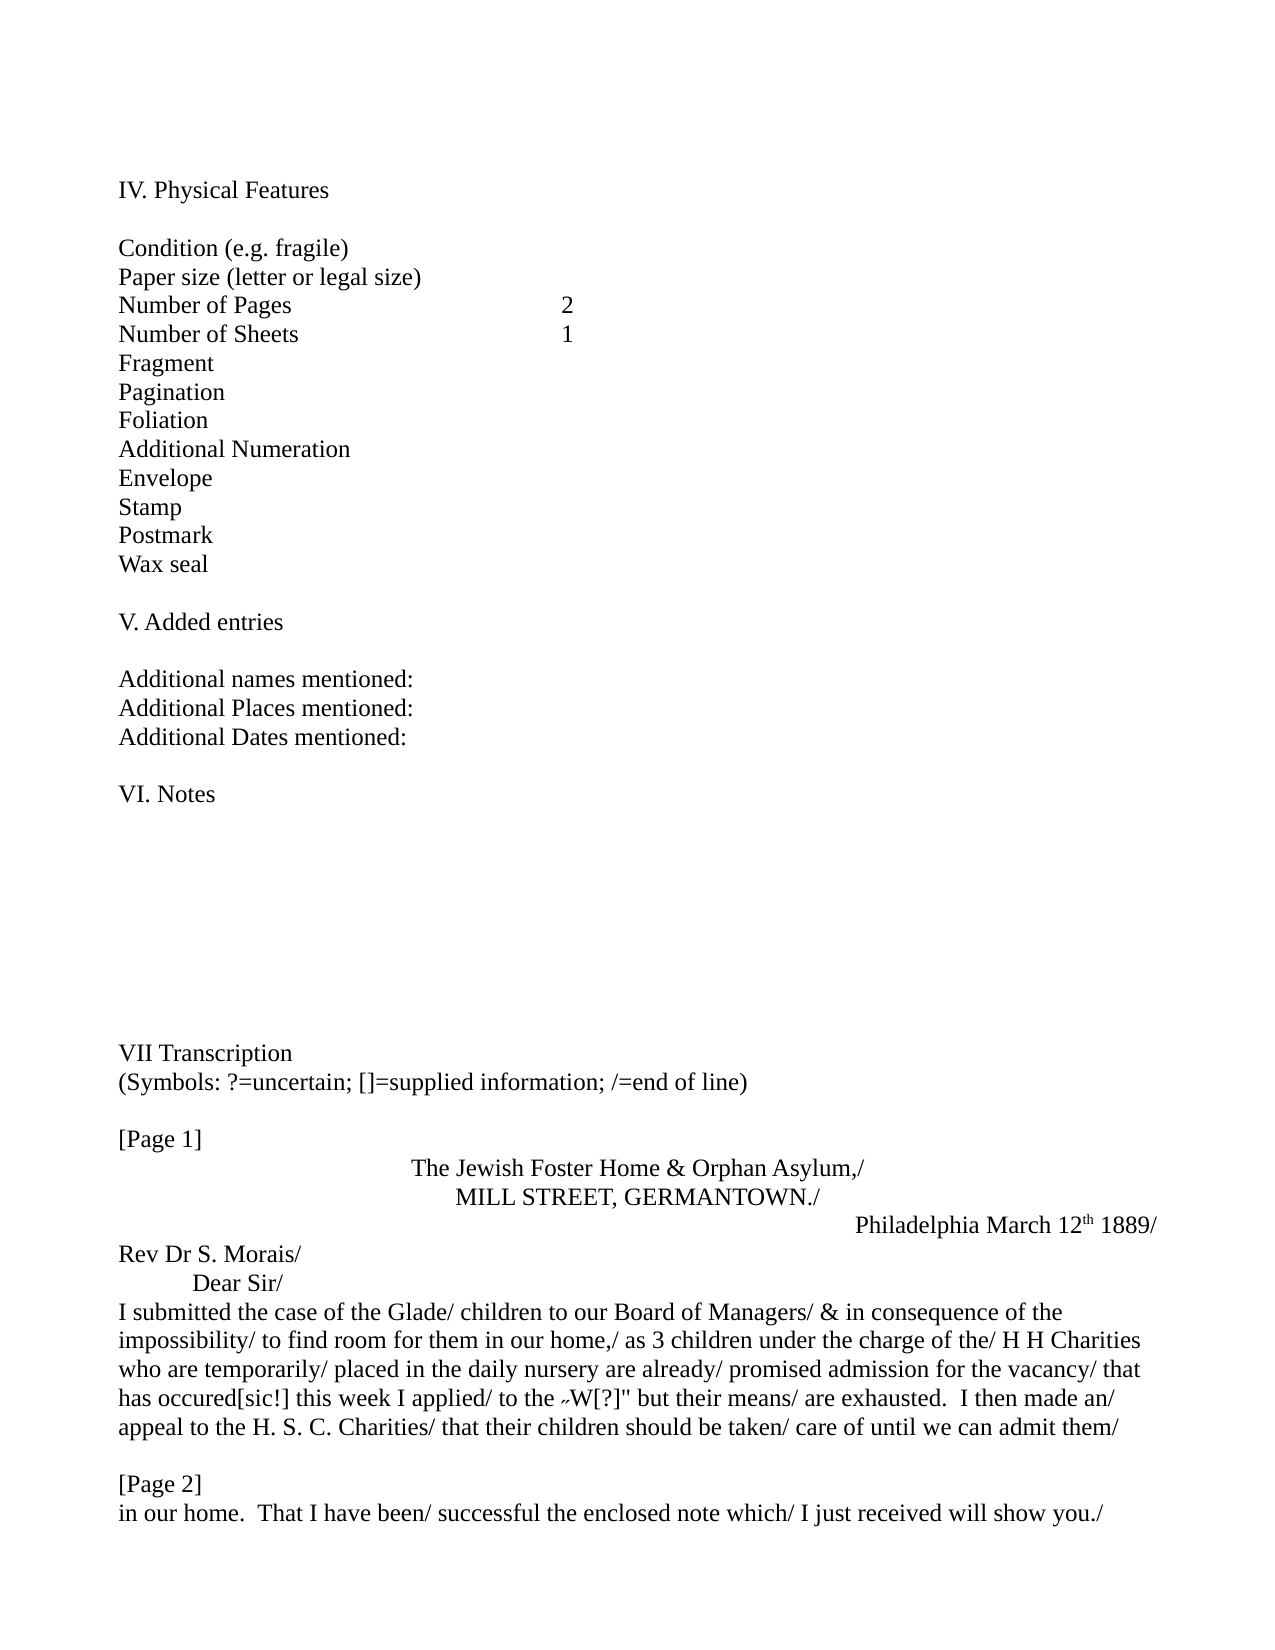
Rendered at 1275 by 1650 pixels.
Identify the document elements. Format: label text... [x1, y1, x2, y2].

text Additional Numeration [118, 434, 1157, 463]
text in our home. That I have been/ successful the enclosed note which/ I just received will show you./ [118, 1498, 1157, 1527]
text Postma rk [118, 521, 1157, 549]
text IV. Physical Features [118, 176, 1157, 204]
text V. Added entries [118, 607, 1157, 636]
text [Page 1] [118, 1124, 1157, 1153]
text Number of Pages 2 [118, 291, 1157, 319]
text VI. Notes [118, 779, 1157, 808]
text Additional names mentioned: [118, 664, 1157, 693]
text I submitted the case of the Glade/ children to our Board of Managers/ & in consequence of the impossibility/ to find room for them in our home,/ as 3 children under the charge of the/ H H Charities who are temporarily/ placed in the daily nursery are already/ promised admission for the vacancy/ that has occured[sic!] this week I applied/ to the ˶W[?]" but their means/ are exhausted. I then made an/ appeal to the H. S. C. Charities/ that their children should be taken/ care of until we can admit them/ [118, 1297, 1157, 1441]
text Paper size (letter or legal size) [118, 262, 1157, 291]
text Rev Dr S. Morais/ [118, 1239, 1157, 1268]
text Additional Dates mentioned: [118, 722, 1157, 751]
text Pagination [118, 377, 1157, 406]
text Stamp [118, 492, 1157, 521]
text Additional Places mentioned: [118, 693, 1157, 722]
text Fragment [118, 348, 1157, 377]
text MILL STREET, GERMANTOWN./ [118, 1182, 1157, 1211]
text [Page 2] [118, 1469, 1157, 1498]
text Envelope [118, 463, 1157, 492]
text Condition (e.g. fragile) [118, 233, 1157, 262]
text Dear Sir/ [118, 1268, 1157, 1297]
text Foliation [118, 406, 1157, 434]
text Number of Sheets 1 [118, 319, 1157, 348]
text (Symbols: ?=uncertain; []=supplied information; /=end of line) [118, 1067, 1157, 1096]
text Philadelphia March 12th 1889/ [118, 1211, 1157, 1239]
text Wax seal [118, 549, 1157, 578]
text VII Transcription [118, 1038, 1157, 1067]
text The Jewish Foster Home & Orphan Asylum,/ [118, 1153, 1157, 1182]
